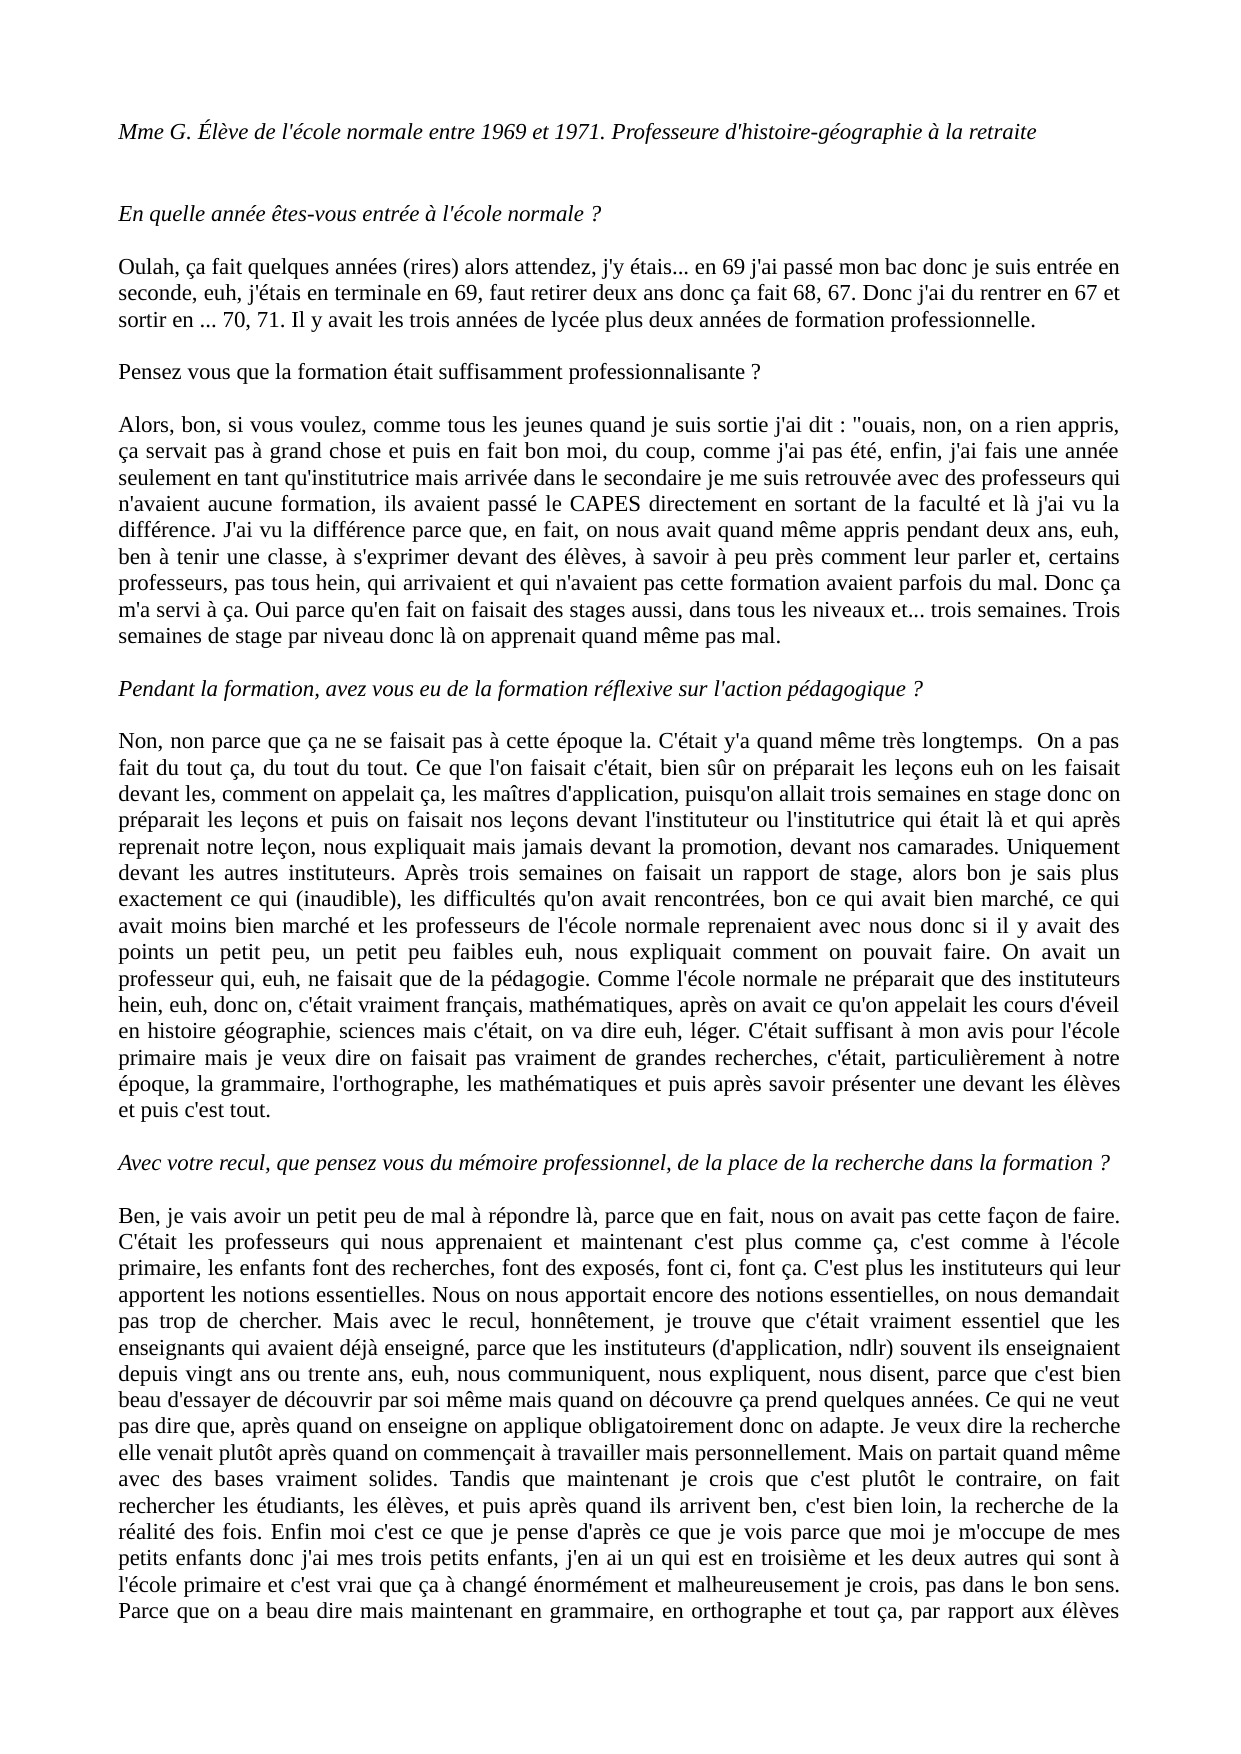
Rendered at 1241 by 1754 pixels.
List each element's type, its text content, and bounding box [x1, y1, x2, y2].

text En quelle année êtes-vous entrée à l'école normale ? [118, 200, 1122, 227]
text Oulah, ça fait quelques années (rires) alors attendez, j'y étais... en 69 j'ai passé mon bac donc je suis entrée en seconde, euh, j'étais en terminale en 69, faut retirer deux ans donc ça fait 68, 67. Donc j'ai du rentrer en 67 et sortir en ... 70, 71. Il y avait les trois années de lycée plus deux années de formation professionnelle. [118, 253, 1122, 332]
text Alors, bon, si vous voulez, comme tous les jeunes quand je suis sortie j'ai dit : "ouais, non, on a rien appris, ça servait pas à grand chose et puis en fait bon moi, du coup, comme j'ai pas été, enfin, j'ai fais une année seulement en tant qu'institutrice mais arrivée dans le secondaire je me suis retrouvée avec des professeurs qui n'avaient aucune formation, ils avaient passé le CAPES directement en sortant de la faculté et là j'ai vu la différence. J'ai vu la différence parce que, en fait, on nous avait quand même appris pendant deux ans, euh, ben à tenir une classe, à s'exprimer devant des élèves, à savoir à peu près comment leur parler et, certains professeurs, pas tous hein, qui arrivaient et qui n'avaient pas cette formation avaient parfois du mal. Donc ça m'a servi à ça. Oui parce qu'en fait on faisait des stages aussi, dans tous les niveaux et... trois semaines. Trois semaines de stage par niveau donc là on apprenait quand même pas mal. [118, 411, 1122, 648]
text Avec votre recul, que pensez vous du mémoire professionnel, de la place de la recherche dans la formation ? [118, 1149, 1122, 1175]
text Pensez vous que la formation était suffisamment professionnalisante ? [118, 358, 1122, 385]
text Non, non parce que ça ne se faisait pas à cette époque la. C'était y'a quand même très longtemps. On a pas fait du tout ça, du tout du tout. Ce que l'on faisait c'était, bien sûr on préparait les leçons euh on les faisait devant les, comment on appelait ça, les maîtres d'application, puisqu'on allait trois semaines en stage donc on préparait les leçons et puis on faisait nos leçons devant l'instituteur ou l'institutrice qui était là et qui après reprenait notre leçon, nous expliquait mais jamais devant la promotion, devant nos camarades. Uniquement devant les autres instituteurs. Après trois semaines on faisait un rapport de stage, alors bon je sais plus exactement ce qui (inaudible), les difficultés qu'on avait rencontrées, bon ce qui avait bien marché, ce qui avait moins bien marché et les professeurs de l'école normale reprenaient avec nous donc si il y avait des points un petit peu, un petit peu faibles euh, nous expliquait comment on pouvait faire. On avait un professeur qui, euh, ne faisait que de la pédagogie. Comme l'école normale ne préparait que des instituteurs hein, euh, donc on, c'était vraiment français, mathématiques, après on avait ce qu'on appelait les cours d'éveil en histoire géographie, sciences mais c'était, on va dire euh, léger. C'était suffisant à mon avis pour l'école primaire mais je veux dire on faisait pas vraiment de grandes recherches, c'était, particulièrement à notre époque, la grammaire, l'orthographe, les mathématiques et puis après savoir présenter une devant les élèves et puis c'est tout. [118, 727, 1122, 1123]
text Ben, je vais avoir un petit peu de mal à répondre là, parce que en fait, nous on avait pas cette façon de faire. C'était les professeurs qui nous apprenaient et maintenant c'est plus comme ça, c'est comme à l'école primaire, les enfants font des recherches, font des exposés, font ci, font ça. C'est plus les instituteurs qui leur apportent les notions essentielles. Nous on nous apportait encore des notions essentielles, on nous demandait pas trop de chercher. Mais avec le recul, honnêtement, je trouve que c'était vraiment essentiel que les enseignants qui avaient déjà enseigné, parce que les instituteurs (d'application, ndlr) souvent ils enseignaient depuis vingt ans ou trente ans, euh, nous communiquent, nous expliquent, nous disent, parce que c'est bien beau d'essayer de découvrir par soi même mais quand on découvre ça prend quelques années. Ce qui ne veut pas dire que, après quand on enseigne on applique obligatoirement donc on adapte. Je veux dire la recherche elle venait plutôt après quand on commençait à travailler mais personnellement. Mais on partait quand même avec des bases vraiment solides. Tandis que maintenant je crois que c'est plutôt le contraire, on fait rechercher les étudiants, les élèves, et puis après quand ils arrivent ben, c'est bien loin, la recherche de la réalité des fois. Enfin moi c'est ce que je pense d'après ce que je vois parce que moi je m'occupe de mes petits enfants donc j'ai mes trois petits enfants, j'en ai un qui est en troisième et les deux autres qui sont à l'école primaire et c'est vrai que ça à changé énormément et malheureusement je crois, pas dans le bon sens. Parce que on a beau dire mais maintenant en grammaire, en orthographe et tout ça, par rapport aux élèves [118, 1202, 1122, 1623]
text Pendant la formation, avez vous eu de la formation réflexive sur l'action pédagogique ? [118, 675, 1122, 701]
